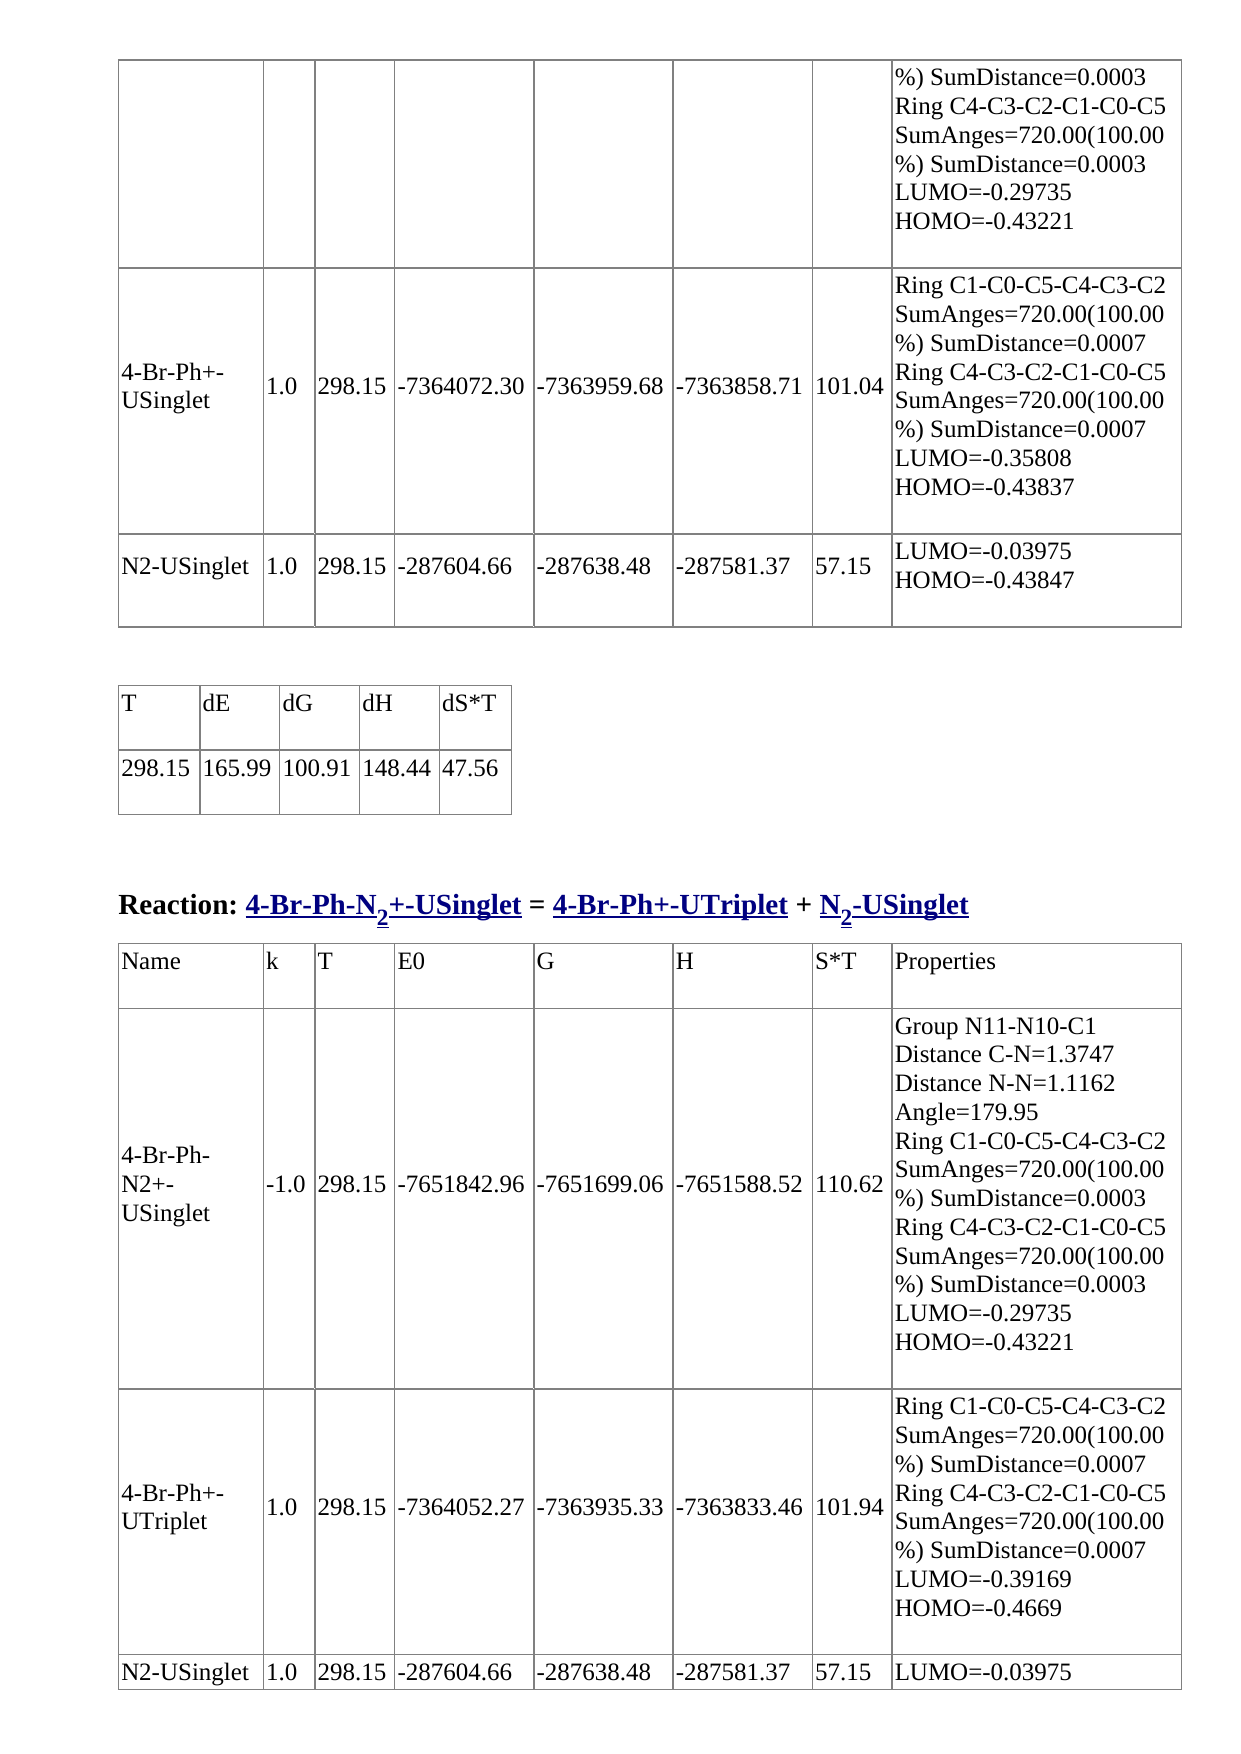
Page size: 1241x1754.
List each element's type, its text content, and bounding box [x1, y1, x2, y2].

table_header k [264, 944, 314, 1007]
table_cell -7364052.27 [395, 1390, 533, 1654]
table_cell [813, 61, 891, 267]
table_cell 298.15 [316, 269, 394, 533]
table_cell [316, 61, 394, 267]
table_cell -7651699.06 [535, 1009, 672, 1388]
table_cell 298.15 [316, 535, 394, 626]
table_cell 4-Br-Ph+-UTriplet [119, 1390, 263, 1654]
table_header dE [201, 686, 279, 749]
table_cell 298.15 [316, 1009, 394, 1388]
table_header dS*T [440, 686, 511, 749]
table_cell Group N11-N10-C1 Distance C-N=1.3747 Distance N-N=1.1162 Angle=179.95 Ring C1-C0-C5-C4-C3-C2 SumAnges=720.00(100.00%) SumDistance=0.0003 Ring C4-C3-C2-C1-C0-C5 SumAnges=720.00(100.00%) SumDistance=0.0003 LUMO=-0.29735 HOMO=-0.43221 [893, 1009, 1181, 1388]
table_header H [674, 944, 812, 1007]
table_header G [535, 944, 672, 1007]
table_header dG [280, 686, 359, 749]
table_cell [674, 61, 812, 267]
table_cell 110.62 [813, 1009, 891, 1388]
table_cell -287638.48 [535, 1655, 672, 1689]
table_cell N2-USinglet [119, 535, 263, 626]
table_header Properties [893, 944, 1181, 1007]
table_cell 1.0 [264, 1655, 314, 1689]
table_cell -7651842.96 [395, 1009, 533, 1388]
table_cell [535, 61, 672, 267]
table_cell LUMO=-0.03975 [893, 1655, 1181, 1689]
table_cell LUMO=-0.03975 HOMO=-0.43847 [893, 535, 1181, 626]
table_cell Ring C1-C0-C5-C4-C3-C2 SumAnges=720.00(100.00%) SumDistance=0.0007 Ring C4-C3-C2-C1-C0-C5 SumAnges=720.00(100.00%) SumDistance=0.0007 LUMO=-0.39169 HOMO=-0.4669 [893, 1390, 1181, 1654]
table_cell 57.15 [813, 1655, 891, 1689]
table_cell %) SumDistance=0.0003 Ring C4-C3-C2-C1-C0-C5 SumAnges=720.00(100.00%) SumDistance=0.0003 LUMO=-0.29735 HOMO=-0.43221 [893, 61, 1181, 267]
table_cell [264, 61, 314, 267]
table_cell -7364072.30 [395, 269, 533, 533]
table_cell 101.04 [813, 269, 891, 533]
table_header dH [360, 686, 439, 749]
table_cell -7651588.52 [674, 1009, 812, 1388]
table_header Name [119, 944, 263, 1007]
table_cell 57.15 [813, 535, 891, 626]
table_cell -7363959.68 [535, 269, 672, 533]
table_cell N2-USinglet [119, 1655, 263, 1689]
table_cell -287581.37 [674, 1655, 812, 1689]
table_cell 298.15 [316, 1390, 394, 1654]
table_cell [395, 61, 533, 267]
table_cell -287604.66 [395, 1655, 533, 1689]
table_cell -7363935.33 [535, 1390, 672, 1654]
table_cell -287604.66 [395, 535, 533, 626]
table_cell 165.99 [201, 751, 279, 814]
table_header T [316, 944, 394, 1007]
table_cell -287581.37 [674, 535, 812, 626]
table_cell 1.0 [264, 1390, 314, 1654]
table_cell 101.94 [813, 1390, 891, 1654]
table_cell -287638.48 [535, 535, 672, 626]
table_cell [119, 61, 263, 267]
table_cell 4-Br-Ph+-USinglet [119, 269, 263, 533]
table_cell -7363833.46 [674, 1390, 812, 1654]
table_cell 1.0 [264, 535, 314, 626]
table_header T [119, 686, 199, 749]
table_cell 298.15 [119, 751, 199, 814]
table_header E0 [395, 944, 533, 1007]
table_cell -1.0 [264, 1009, 314, 1388]
table_cell -7363858.71 [674, 269, 812, 533]
table_cell 100.91 [280, 751, 359, 814]
table_cell 298.15 [316, 1655, 394, 1689]
subtitle Reaction: 4-Br-Ph-N2+-USinglet = 4-Br-Ph+-UTriplet + N2-USinglet [118, 887, 1181, 930]
table_cell 47.56 [440, 751, 511, 814]
table_cell 1.0 [264, 269, 314, 533]
table_cell 4-Br-Ph-N2+-USinglet [119, 1009, 263, 1388]
table_cell 148.44 [360, 751, 439, 814]
table_header S*T [813, 944, 891, 1007]
table_cell Ring C1-C0-C5-C4-C3-C2 SumAnges=720.00(100.00%) SumDistance=0.0007 Ring C4-C3-C2-C1-C0-C5 SumAnges=720.00(100.00%) SumDistance=0.0007 LUMO=-0.35808 HOMO=-0.43837 [893, 269, 1181, 533]
